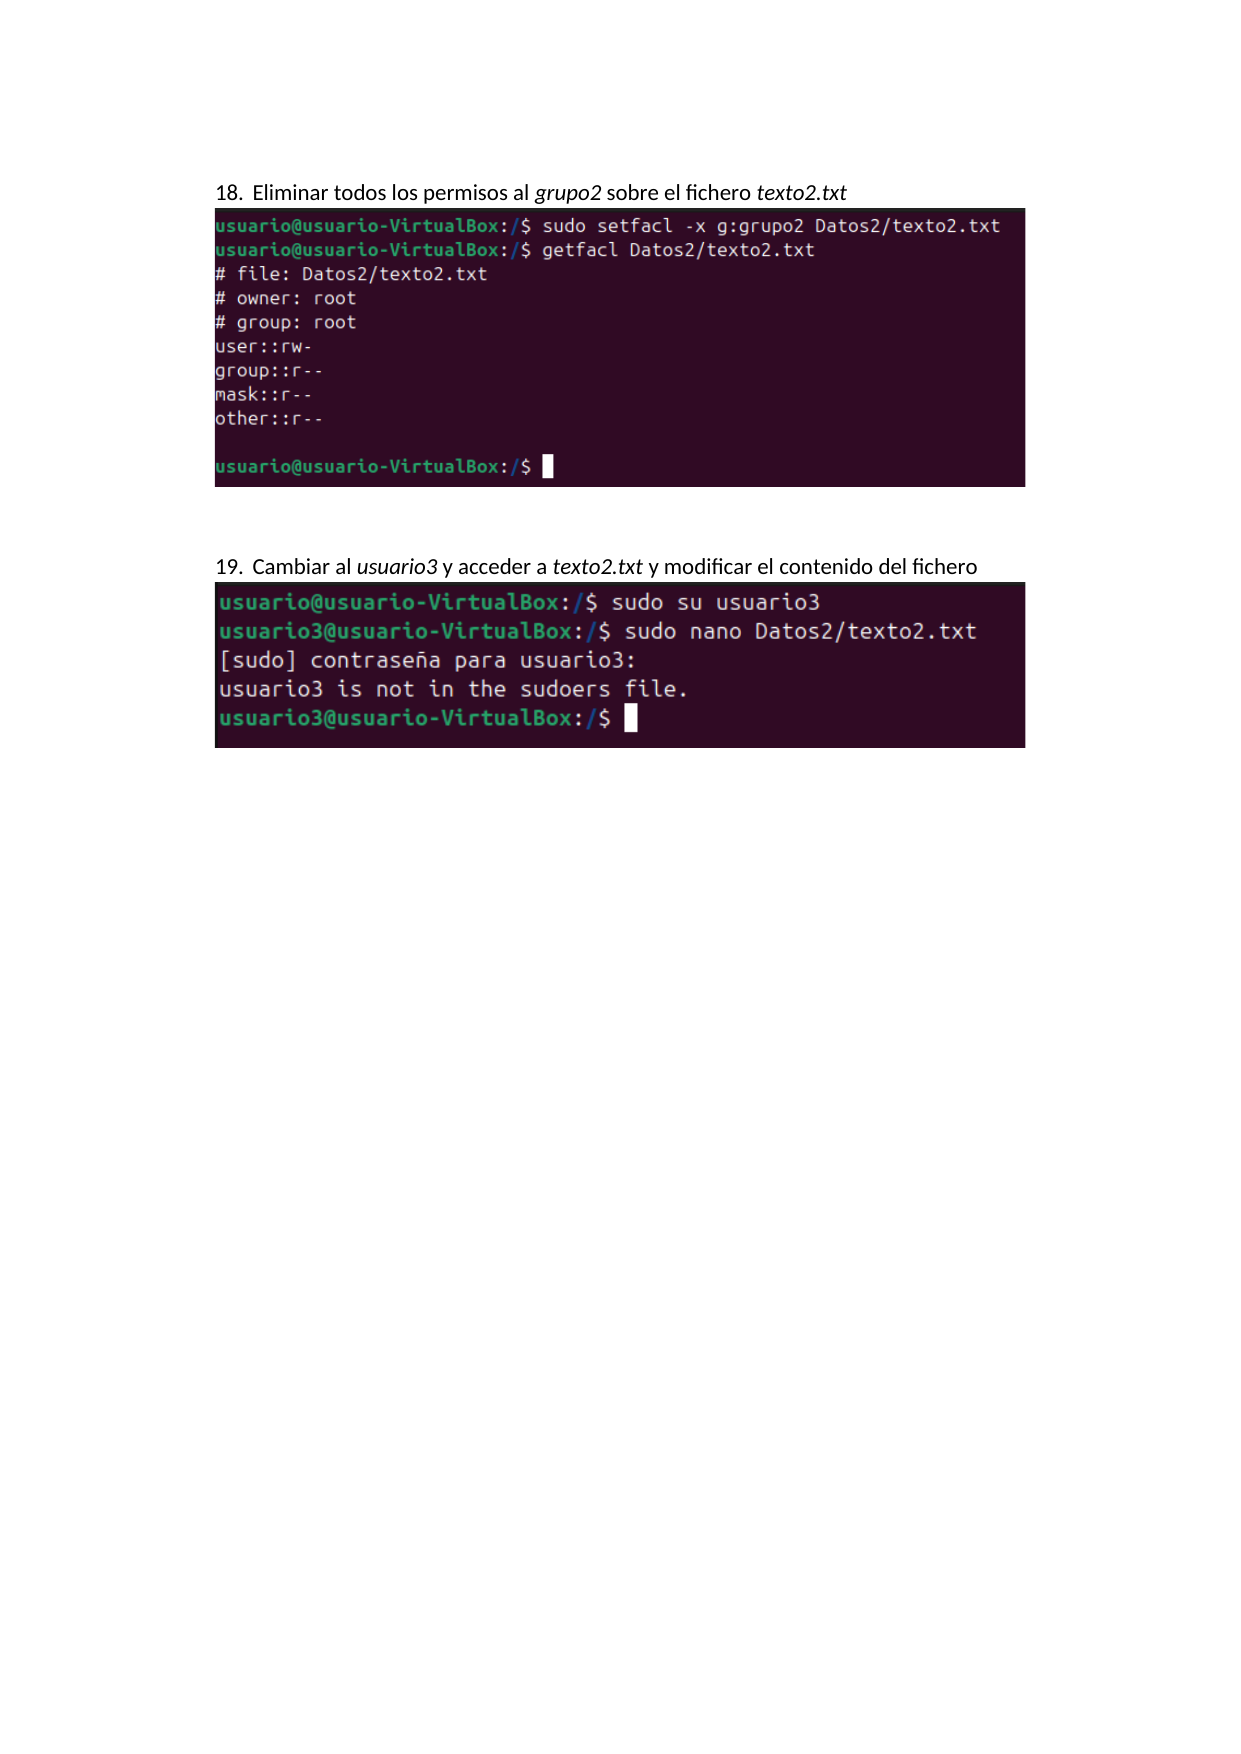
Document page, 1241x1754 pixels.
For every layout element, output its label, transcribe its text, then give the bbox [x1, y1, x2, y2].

picture [214, 208, 1026, 487]
picture [214, 582, 1026, 748]
list Cambiar al usuario3 y acceder a texto2.txt y modificar el contenido del fichero [215, 552, 1063, 580]
list Eliminar todos los permisos al grupo2 sobre el fichero texto2.txt [215, 178, 1063, 206]
